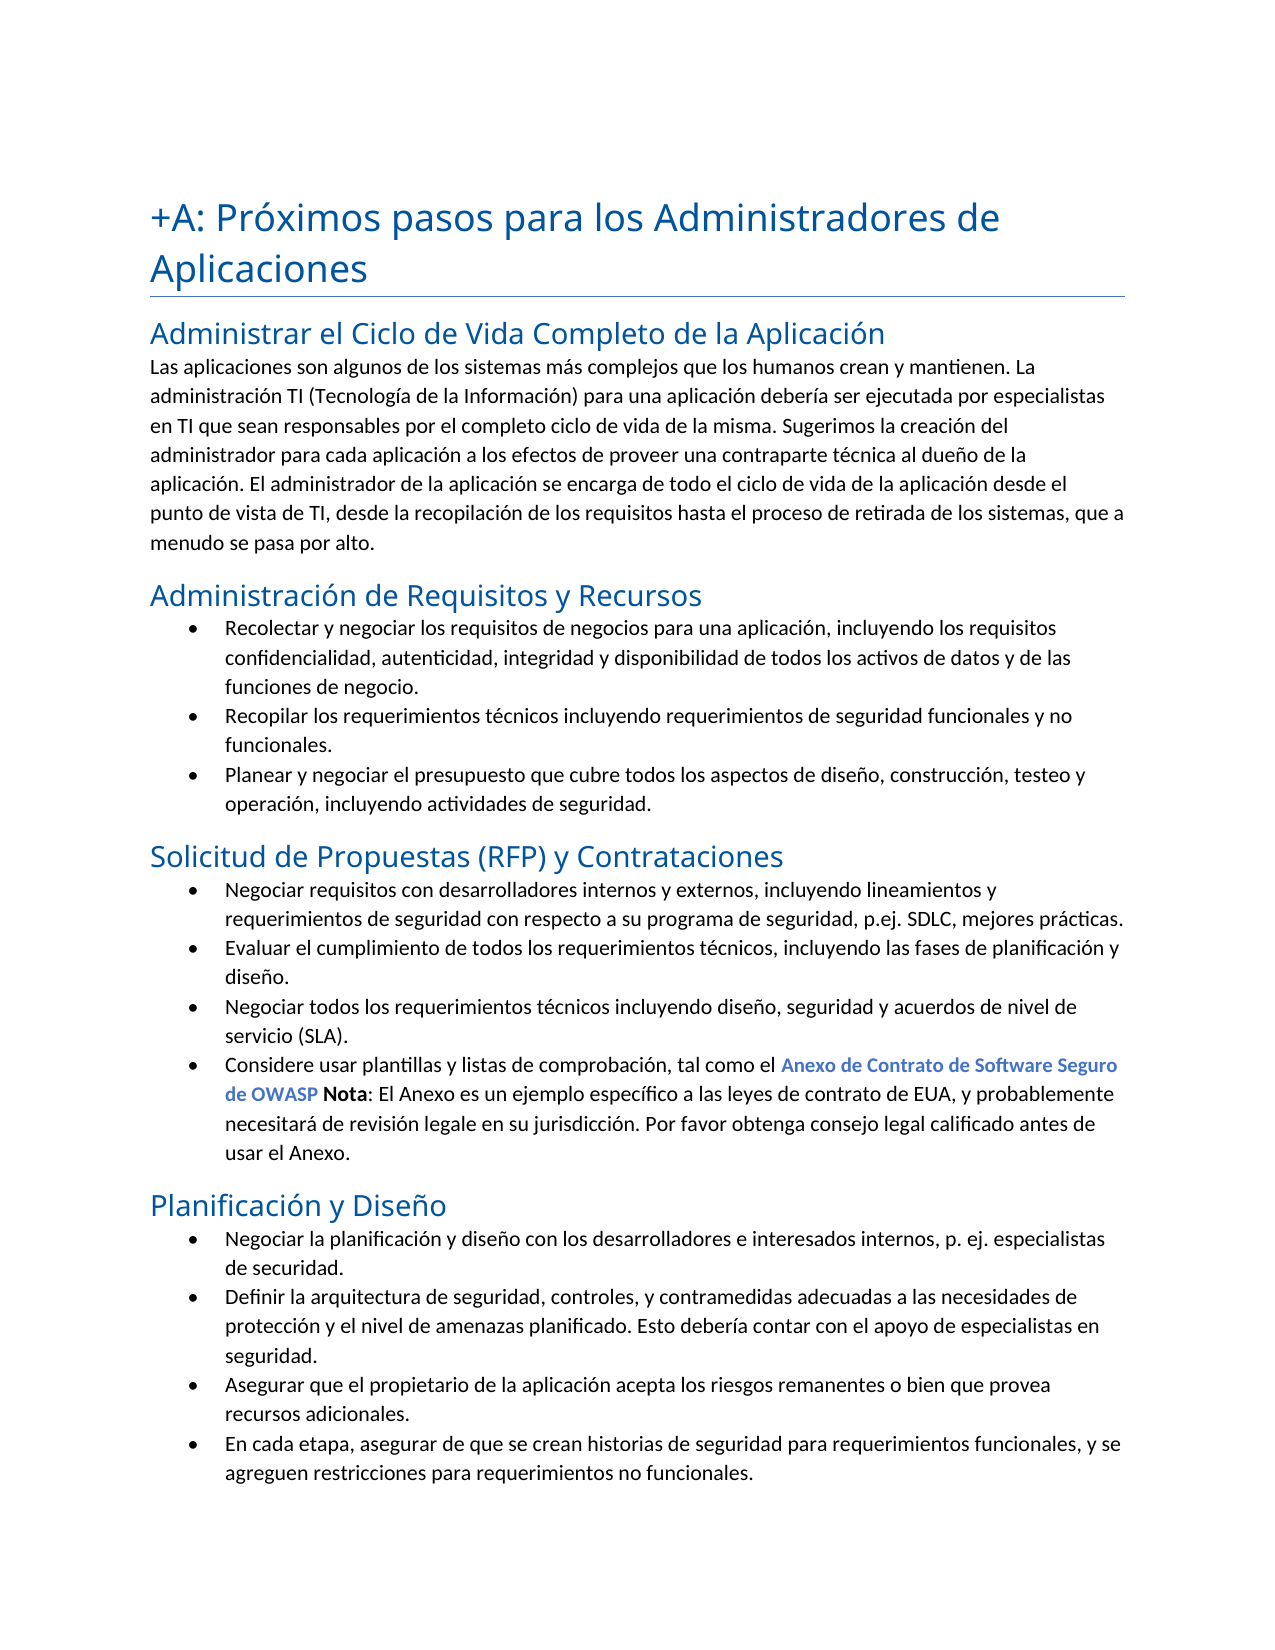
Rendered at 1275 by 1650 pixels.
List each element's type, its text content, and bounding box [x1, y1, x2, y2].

list Evaluar el cumplimiento de todos los requerimientos técnicos, incluyendo las fases de planificación y diseño. [187, 934, 1125, 990]
list Negociar la planificación y diseño con los desarrolladores e interesados internos, p. ej. especialistas de securidad. [187, 1225, 1125, 1281]
subtitle Planificación y Diseño [150, 1185, 1125, 1225]
subtitle Administrar el Ciclo de Vida Completo de la Aplicación [150, 313, 1125, 353]
subtitle Solicitud de Propuestas (RFP) y Contrataciones [150, 836, 1125, 876]
text Las aplicaciones son algunos de los sistemas más complejos que los humanos crean y mantienen. La administración TI (Tecnología de la Información) para una aplicación debería ser ejecutada por especialistas en TI que sean responsables por el completo ciclo de vida de la misma. Sugerimos la creación del administrador para cada aplicación a los efectos de proveer una contraparte técnica al dueño de la aplicación. El administrador de la aplicación se encarga de todo el ciclo de vida de la aplicación desde el punto de vista de TI, desde la recopilación de los requisitos hasta el proceso de retirada de los sistemas, que a menudo se pasa por alto. [150, 353, 1125, 556]
list Considere usar plantillas y listas de comprobación, tal como el Anexo de Contrato de Software Seguro de OWASP Nota: El Anexo es un ejemplo específico a las leyes de contrato de EUA, y probablemente necesitará de revisión legale en su jurisdicción. Por favor obtenga consejo legal calificado antes de usar el Anexo. [187, 1051, 1125, 1166]
subtitle Administración de Requisitos y Recursos [150, 575, 1125, 614]
list Negociar requisitos con desarrolladores internos y externos, incluyendo lineamientos y requerimientos de seguridad con respecto a su programa de seguridad, p.ej. SDLC, mejores prácticas. [187, 876, 1125, 932]
list Asegurar que el propietario de la aplicación acepta los riesgos remanentes o bien que provea recursos adicionales. [187, 1371, 1125, 1427]
list Recolectar y negociar los requisitos de negocios para una aplicación, incluyendo los requisitos confidencialidad, autenticidad, integridad y disponibilidad de todos los activos de datos y de las funciones de negocio. [187, 614, 1125, 700]
subtitle +A: Próximos pasos para los Administradores de Aplicaciones [150, 192, 1125, 296]
list En cada etapa, asegurar de que se crean historias de seguridad para requerimientos funcionales, y se agreguen restricciones para requerimientos no funcionales. [187, 1430, 1125, 1486]
list Planear y negociar el presupuesto que cubre todos los aspectos de diseño, construcción, testeo y operación, incluyendo actividades de seguridad. [187, 761, 1125, 817]
list Negociar todos los requerimientos técnicos incluyendo diseño, seguridad y acuerdos de nivel de servicio (SLA). [187, 993, 1125, 1049]
list Definir la arquitectura de seguridad, controles, y contramedidas adecuadas a las necesidades de protección y el nivel de amenazas planificado. Esto debería contar con el apoyo de especialistas en seguridad. [187, 1283, 1125, 1368]
list Recopilar los requerimientos técnicos incluyendo requerimientos de seguridad funcionales y no funcionales. [187, 702, 1125, 758]
